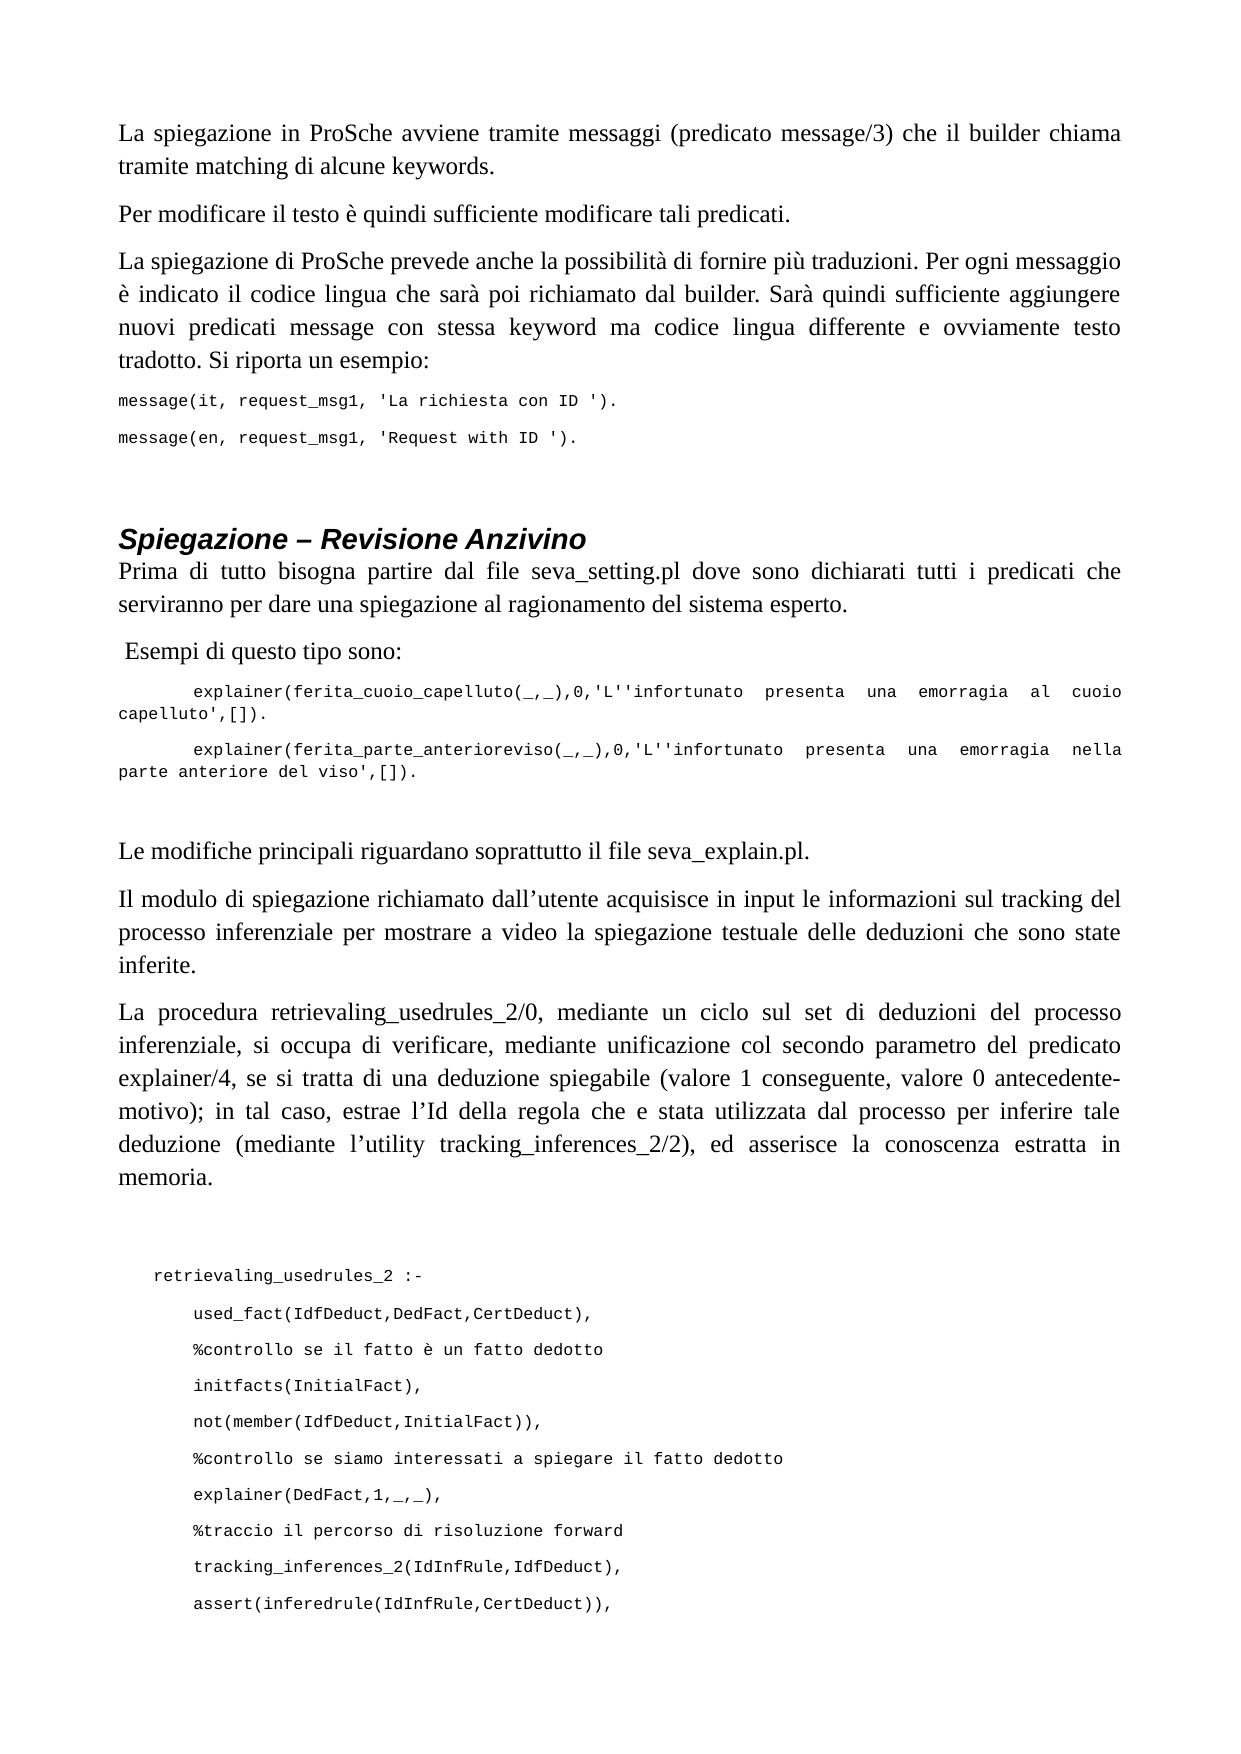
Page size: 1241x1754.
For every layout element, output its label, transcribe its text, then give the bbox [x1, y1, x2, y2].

text tracking_inferences_2(IdInfRule,IdfDeduct), [118, 1559, 1122, 1578]
text Il modulo di spiegazione richiamato dall’utente acquisisce in input le informazioni sul tracking del processo inferenziale per mostrare a video la spiegazione testuale delle deduzioni che sono state inferite. [118, 884, 1122, 978]
text Prima di tutto bisogna partire dal file seva_setting.pl dove sono dichiarati tutti i predicati che serviranno per dare una spiegazione al ragionamento del sistema esperto. [118, 556, 1122, 618]
text Per modificare il testo è quindi sufficiente modificare tali predicati. [118, 199, 1122, 227]
text not(member(IdfDeduct,InitialFact)), [118, 1414, 1122, 1433]
text assert(inferedrule(IdInfRule,CertDeduct)), [118, 1595, 1122, 1614]
text explainer(ferita_cuoio_capelluto(_,_),0,'L''infortunato presenta una emorragia al cuoio capelluto',[]). [118, 684, 1122, 724]
text Esempi di questo tipo sono: [118, 636, 1122, 665]
text La procedura retrievaling_usedrules_2/0, mediante un ciclo sul set di deduzioni del processo inferenziale, si occupa di verificare, mediante unificazione col secondo parametro del predicato explainer/4, se si tratta di una deduzione spiegabile (valore 1 conseguente, valore 0 antecedente-motivo); in tal caso, estrae l’Id della regola che e stata utilizzata dal processo per inferire tale deduzione (mediante l’utility tracking_inferences_2/2), ed asserisce la conoscenza estratta in memoria. [118, 997, 1122, 1191]
text used_fact(IdfDeduct,DedFact,CertDeduct), [118, 1305, 1122, 1324]
text initfacts(InitialFact), [118, 1378, 1122, 1397]
text explainer(ferita_parte_anterioreviso(_,_),0,'L''infortunato presenta una emorragia nella parte anteriore del viso',[]). [118, 742, 1122, 782]
subtitle Spiegazione – Revisione Anzivino [118, 522, 1122, 556]
text La spiegazione di ProSche prevede anche la possibilità di fornire più traduzioni. Per ogni messaggio è indicato il codice lingua che sarà poi richiamato dal builder. Sarà quindi sufficiente aggiungere nuovi predicati message con stessa keyword ma codice lingua differente e ovviamente testo tradotto. Si riporta un esempio: [118, 246, 1122, 374]
text message(it, request_msg1, 'La richiesta con ID '). [118, 393, 1122, 412]
text %traccio il percorso di risoluzione forward [118, 1523, 1122, 1542]
text explainer(DedFact,1,_,_), [118, 1487, 1122, 1505]
text Le modifiche principali riguardano soprattutto il file seva_explain.pl. [118, 836, 1122, 865]
text message(en, request_msg1, 'Request with ID '). [118, 429, 1122, 448]
text La spiegazione in ProSche avviene tramite messaggi (predicato message/3) che il builder chiama tramite matching di alcune keywords. [118, 118, 1122, 180]
text %controllo se siamo interessati a spiegare il fatto dedotto [118, 1450, 1122, 1469]
text retrievaling_usedrules_2 :- [118, 1258, 1122, 1286]
text %controllo se il fatto è un fatto dedotto [118, 1342, 1122, 1360]
